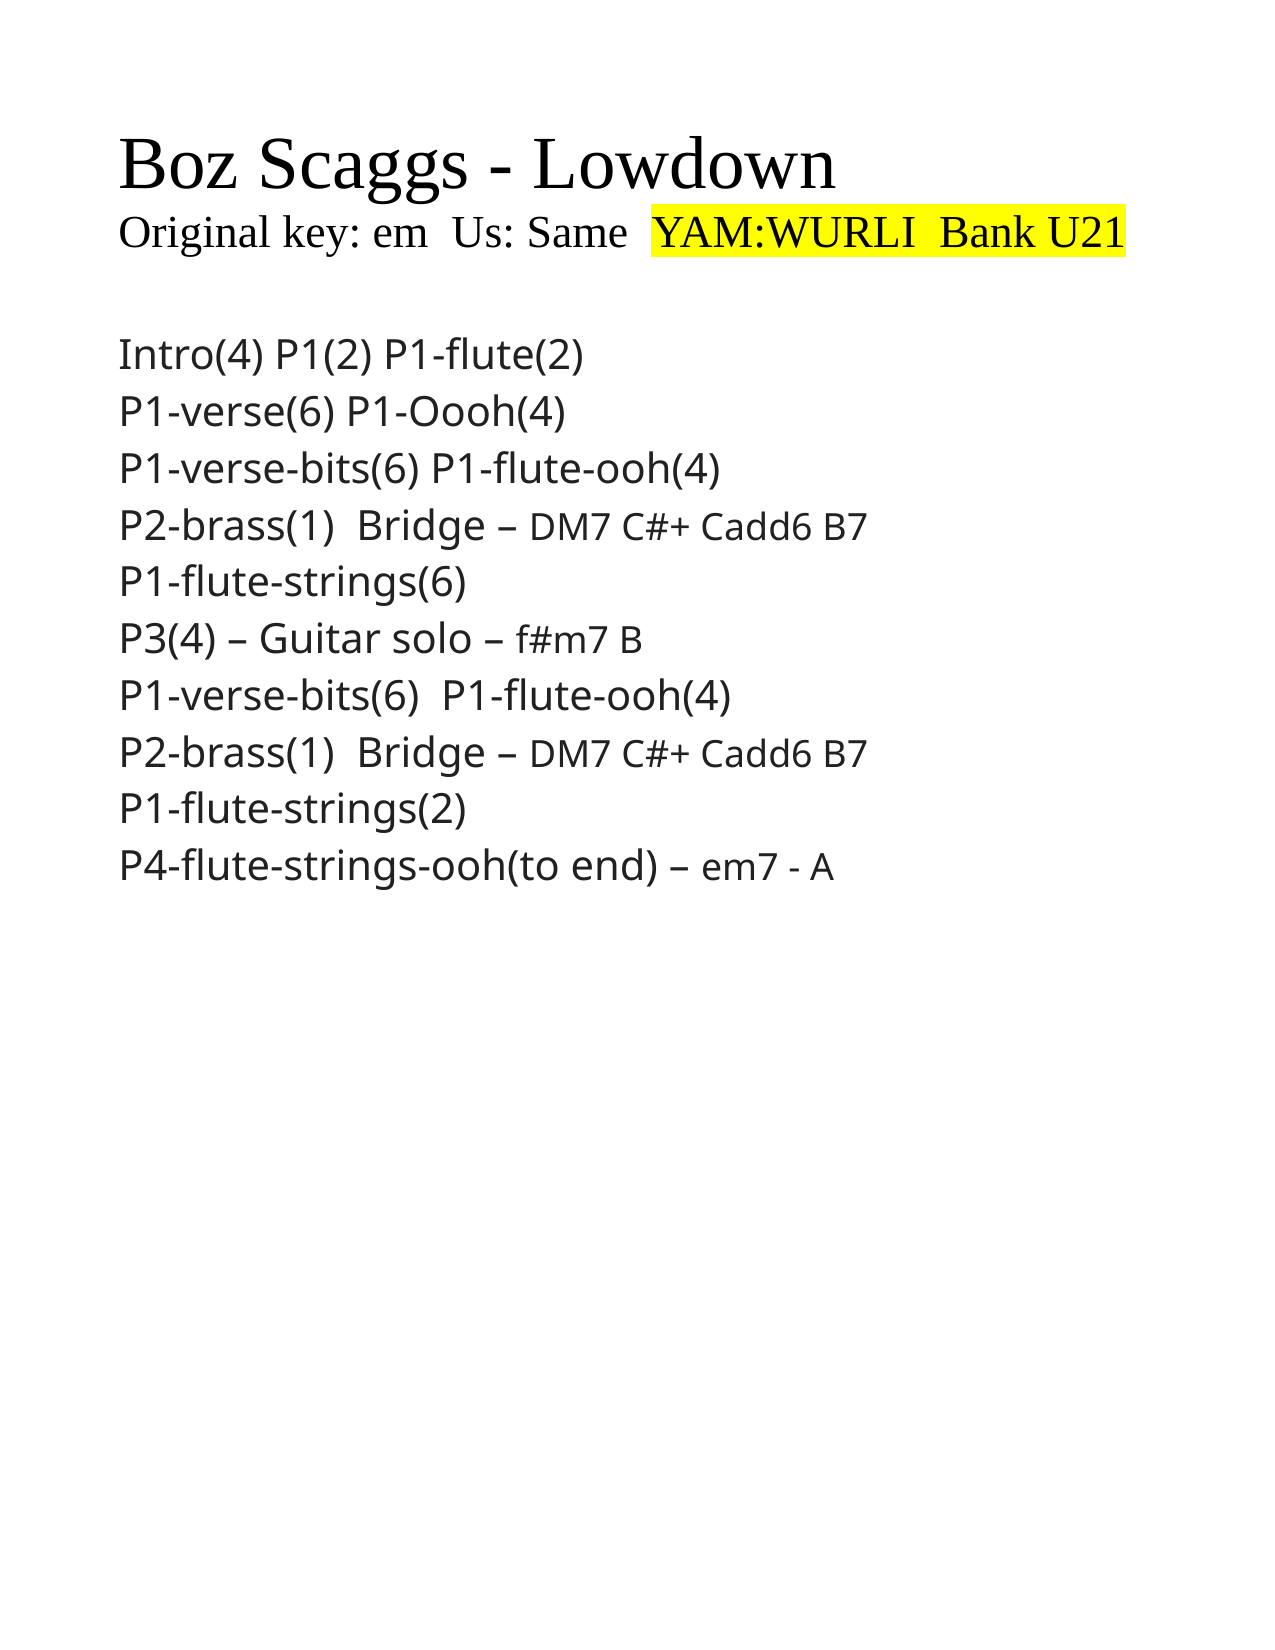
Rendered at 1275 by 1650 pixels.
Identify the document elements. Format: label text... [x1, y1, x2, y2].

text P4-flute-strings-ooh(to end) – em7 - A [118, 836, 1157, 893]
text P1-verse(6) P1-Oooh(4) [118, 382, 1157, 439]
text P1-verse-bits(6) P1-flute-ooh(4) [118, 439, 1157, 496]
text P2-brass(1) Bridge – DM7 C#+ Cadd6 B7 [118, 723, 1157, 779]
text P1-verse-bits(6) P1-flute-ooh(4) [118, 666, 1157, 723]
text P3(4) – Guitar solo – f#m7 B [118, 609, 1157, 666]
text P1-flute-strings(2) [118, 779, 1157, 836]
text Original key: em Us: Same YAM:WURLI Bank U21 [118, 204, 1157, 257]
text Boz Scaggs - Lowdown [118, 118, 1157, 204]
text P1-flute-strings(6) [118, 552, 1157, 609]
text Intro(4) P1(2) P1-flute(2) [118, 325, 1157, 382]
text P2-brass(1) Bridge – DM7 C#+ Cadd6 B7 [118, 496, 1157, 552]
